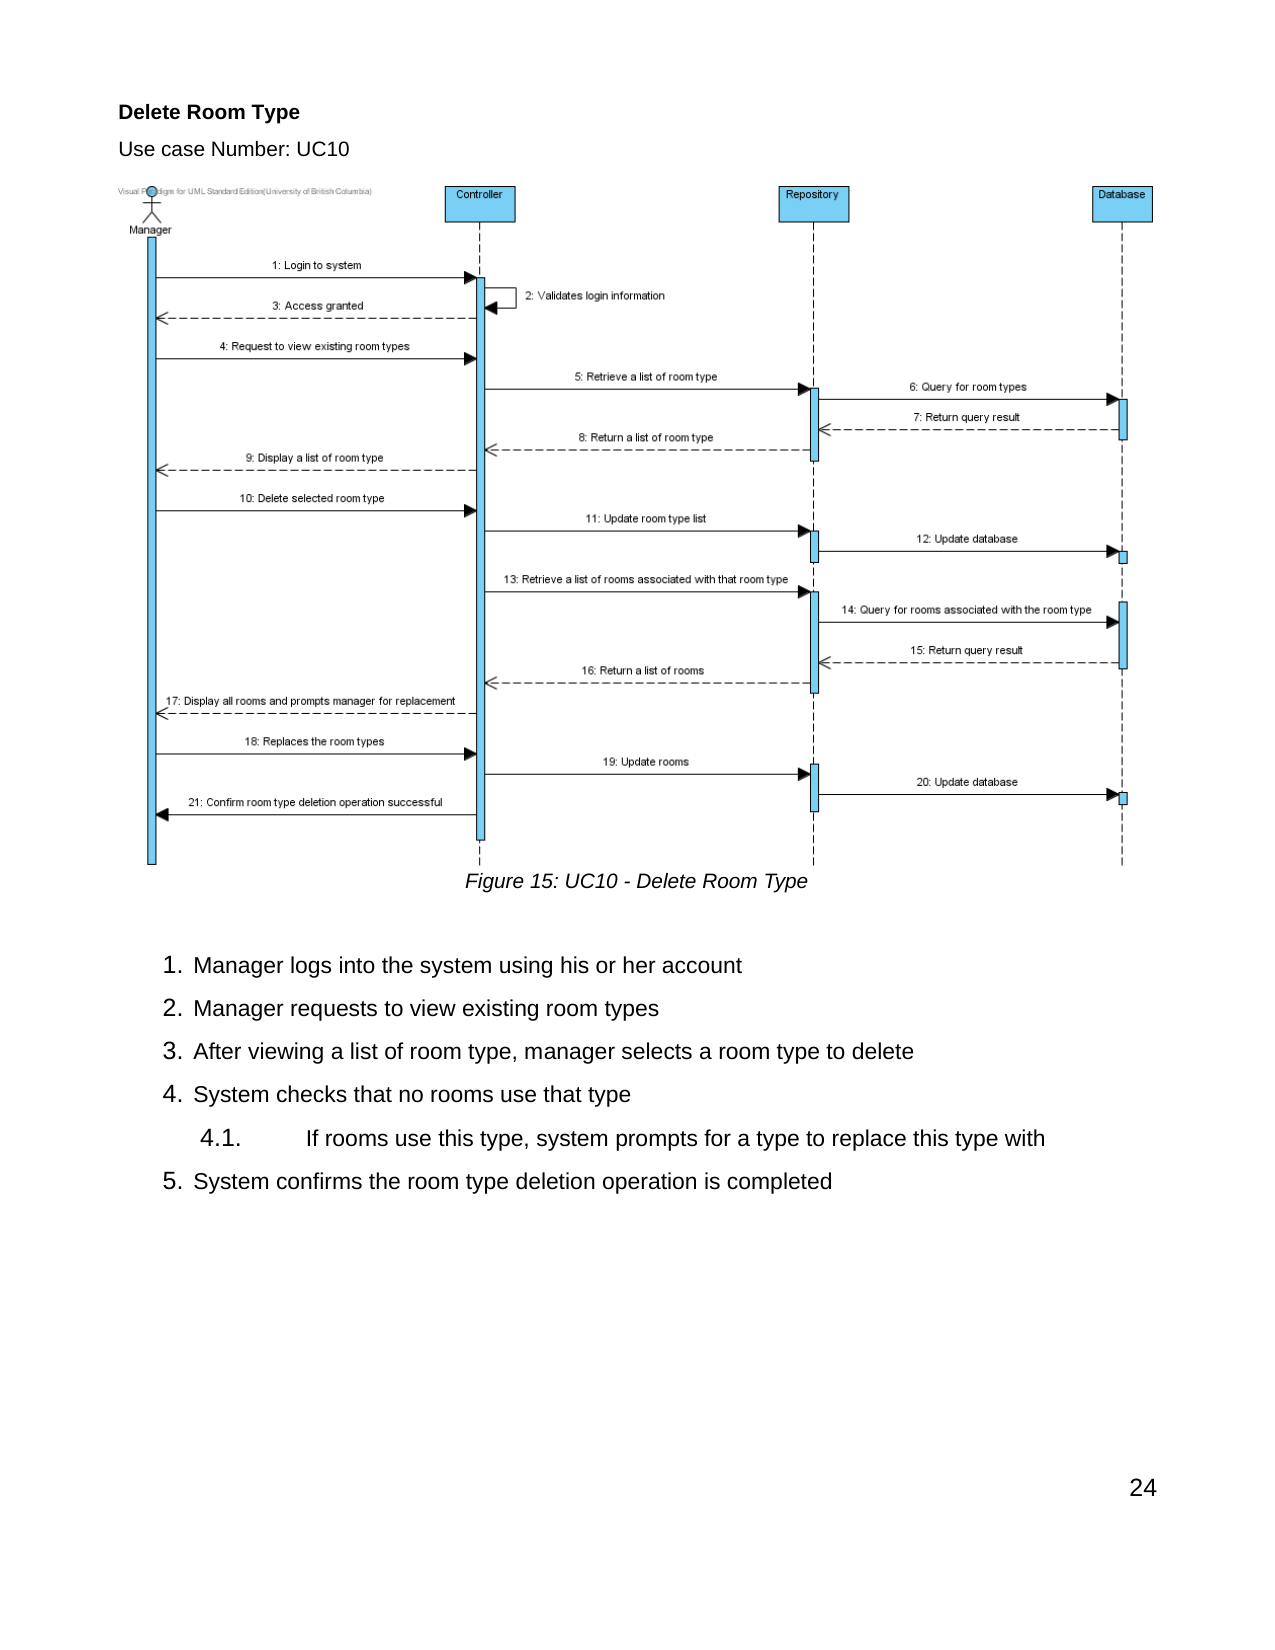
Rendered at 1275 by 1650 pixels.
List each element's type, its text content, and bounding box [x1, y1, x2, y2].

picture [118, 185, 1157, 869]
list System confirms the room type deletion operation is completed [156, 1166, 1157, 1194]
list Manager requests to view existing room types [156, 993, 1157, 1022]
list If rooms use this type, system prompts for a type to replace this type with [193, 1123, 1157, 1151]
list After viewing a list of room type, manager selects a room type to delete [156, 1036, 1157, 1065]
list Manager logs into the system using his or her account [156, 950, 1157, 979]
text Figure 15: UC10 - Delete Room Type [118, 869, 1157, 893]
list System checks that no rooms use that type [156, 1079, 1157, 1108]
subtitle Delete Room Type [118, 100, 1157, 124]
text Use case Number: UC10 [118, 136, 1157, 160]
